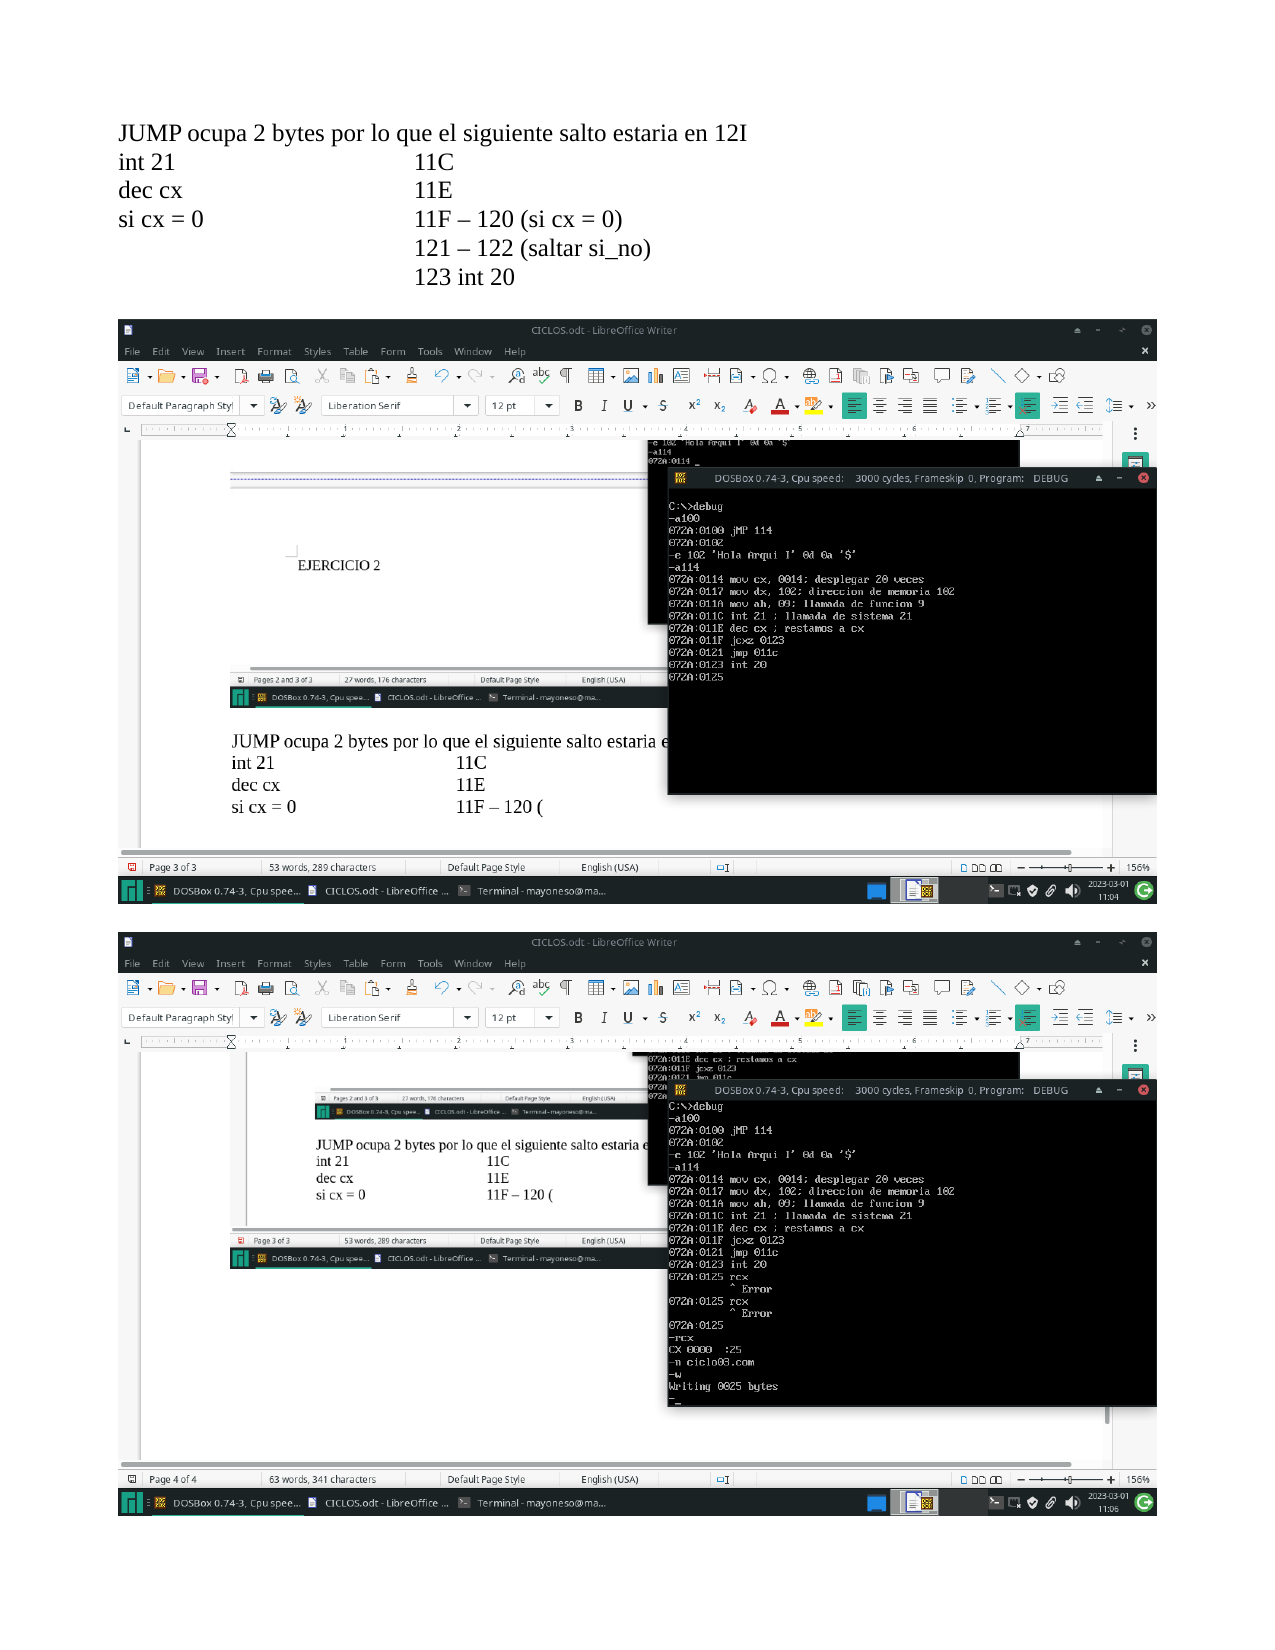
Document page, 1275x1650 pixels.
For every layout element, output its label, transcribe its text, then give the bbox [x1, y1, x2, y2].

text si cx = 0 11F – 120 (si cx = 0) [118, 204, 1157, 233]
text 121 – 122 (saltar si_no) [118, 233, 1157, 262]
text 123 int 20 [118, 262, 1157, 291]
text JUMP ocupa 2 bytes por lo que el siguiente salto estaria en 12I [118, 118, 1157, 147]
picture [118, 319, 1157, 904]
text dec cx 11E [118, 176, 1157, 204]
picture [118, 932, 1157, 1516]
text int 21 11C [118, 147, 1157, 176]
